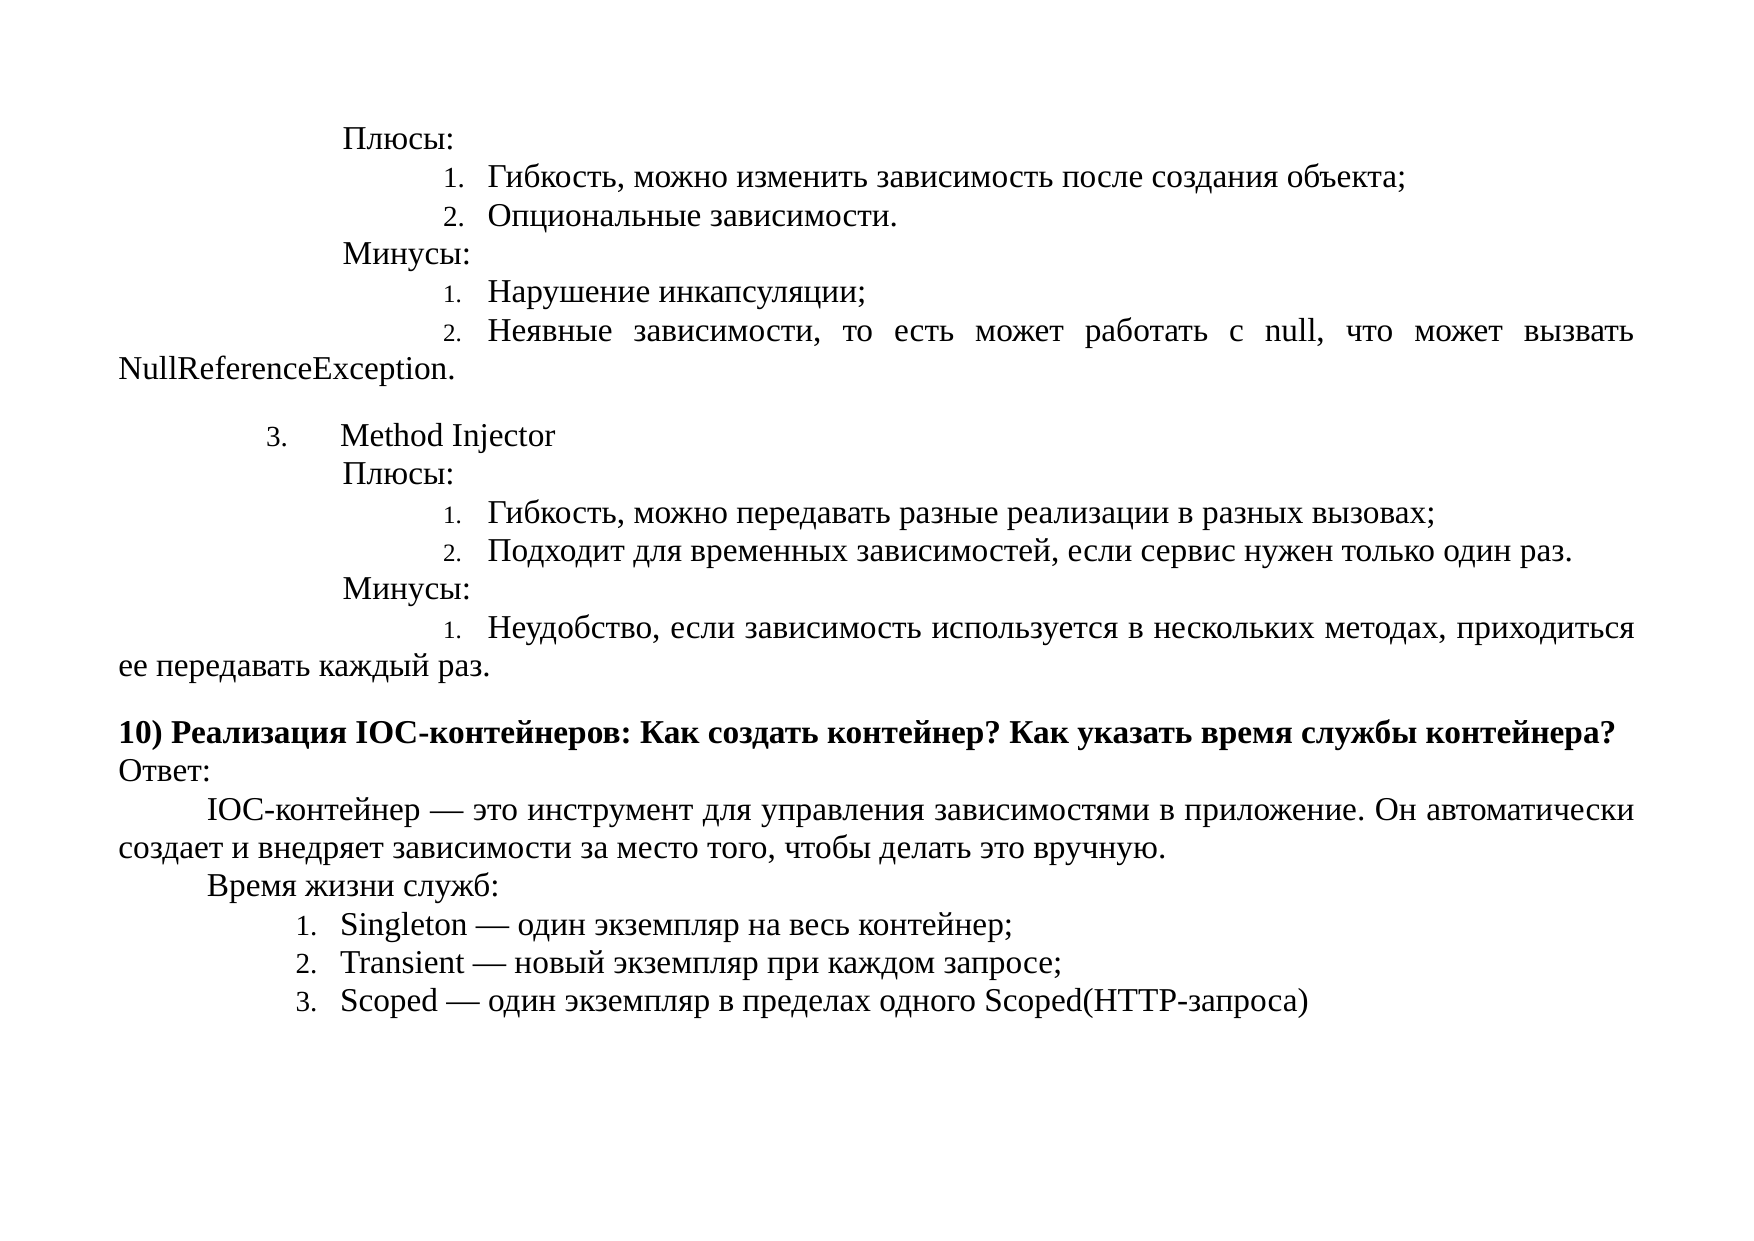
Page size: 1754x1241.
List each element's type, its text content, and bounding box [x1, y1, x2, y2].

list Неудобство, если зависимость используется в нескольких методах, приходиться ее передавать каждый раз. [118, 607, 1636, 683]
list Подходит для временных зависимостей, если сервис нужен только один раз. [118, 530, 1636, 568]
list Transient — новый экземпляр при каждом запросе; [118, 942, 1636, 981]
list Singleton — один экземпляр на весь контейнер; [118, 904, 1636, 942]
text 10) Реализация IOC-контейнеров: Как создать контейнер? Как указать время службы контейнера? [118, 712, 1636, 751]
list Method Injector [118, 415, 1636, 453]
text Плюсы: [118, 453, 1636, 492]
text Минусы: [118, 568, 1636, 607]
text IOC-контейнер — это инструмент для управления зависимостями в приложение. Он автоматически создает и внедряет зависимости за место того, чтобы делать это вручную. [118, 789, 1636, 866]
text Плюсы: [118, 118, 1636, 156]
text Время жизни служб: [118, 866, 1636, 904]
list Scoped — один экземпляр в пределах одного Scoped(HTTP-запроса) [118, 981, 1636, 1019]
text Ответ: [118, 751, 1636, 789]
list Гибкость, можно изменить зависимость после создания объекта; [118, 156, 1636, 195]
list Неявные зависимости, то есть может работать с null, что может вызвать NullReferenceException. [118, 310, 1636, 386]
list Нарушение инкапсуляции; [118, 271, 1636, 310]
list Опциональные зависимости. [118, 195, 1636, 233]
list Гибкость, можно передавать разные реализации в разных вызовах; [118, 492, 1636, 530]
text Минусы: [118, 233, 1636, 271]
